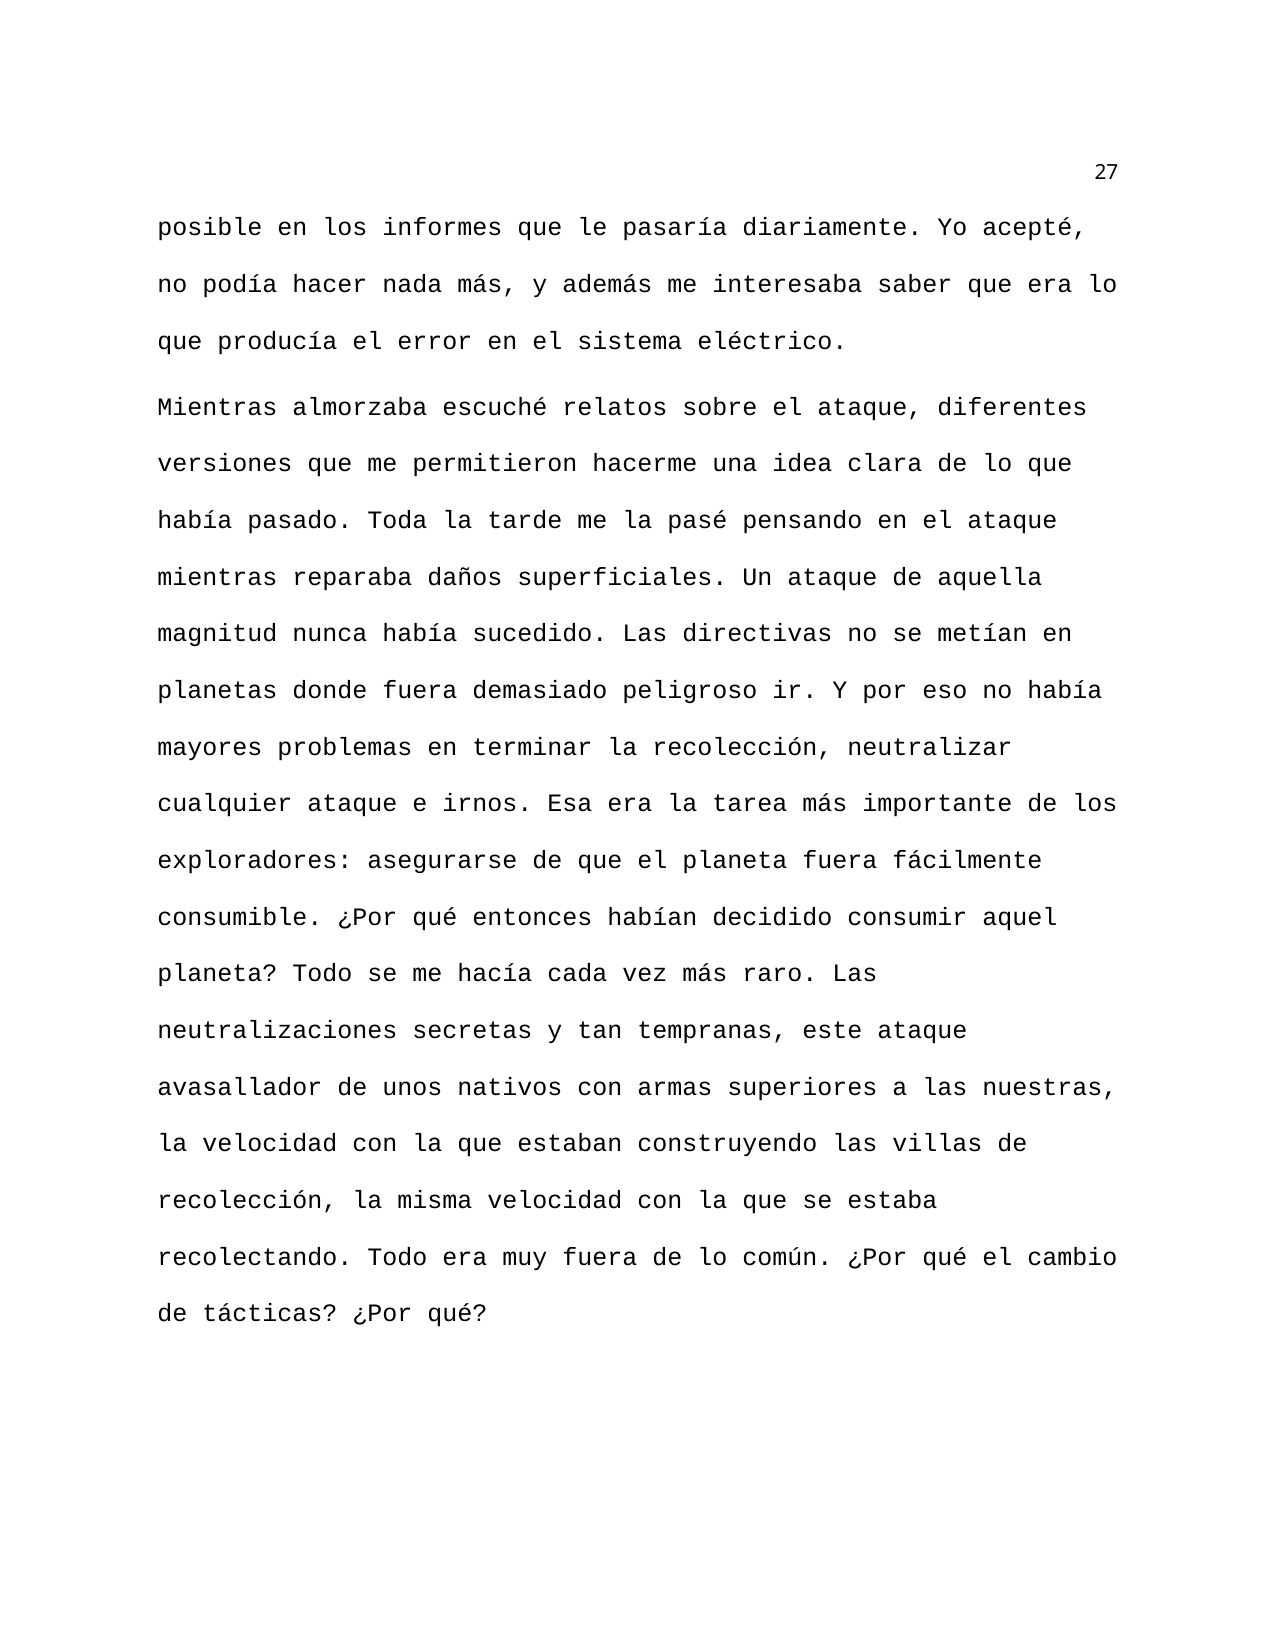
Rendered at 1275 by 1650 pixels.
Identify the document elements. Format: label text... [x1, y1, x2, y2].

text Mientras almorzaba escuché relatos sobre el ataque, diferentes versiones que me permitieron hacerme una idea clara de lo que había pasado. Toda la tarde me la pasé pensando en el ataque mientras reparaba daños superficiales. Un ataque de aquella magnitud nunca había sucedido. Las directivas no se metían en planetas donde fuera demasiado peligroso ir. Y por eso no había mayores problemas en terminar la recolección, neutralizar cualquier ataque e irnos. Esa era la tarea más importante de los exploradores: asegurarse de que el planeta fuera fácilmente consumible. ¿Por qué entonces habían decidido consumir aquel planeta? Todo se me hacía cada vez más raro. Las neutralizaciones secretas y tan tempranas, este ataque avasallador de unos nativos con armas superiores a las nuestras, la velocidad con la que estaban construyendo las villas de recolección, la misma velocidad con la que se estaba recolectando. Todo era muy fuera de lo común. ¿Por qué el cambio de tácticas? ¿Por qué? [157, 394, 1118, 1329]
text posible en los informes que le pasaría diariamente. Yo acepté, no podía hacer nada más, y además me interesaba saber que era lo que producía el error en el sistema eléctrico. [157, 215, 1118, 357]
